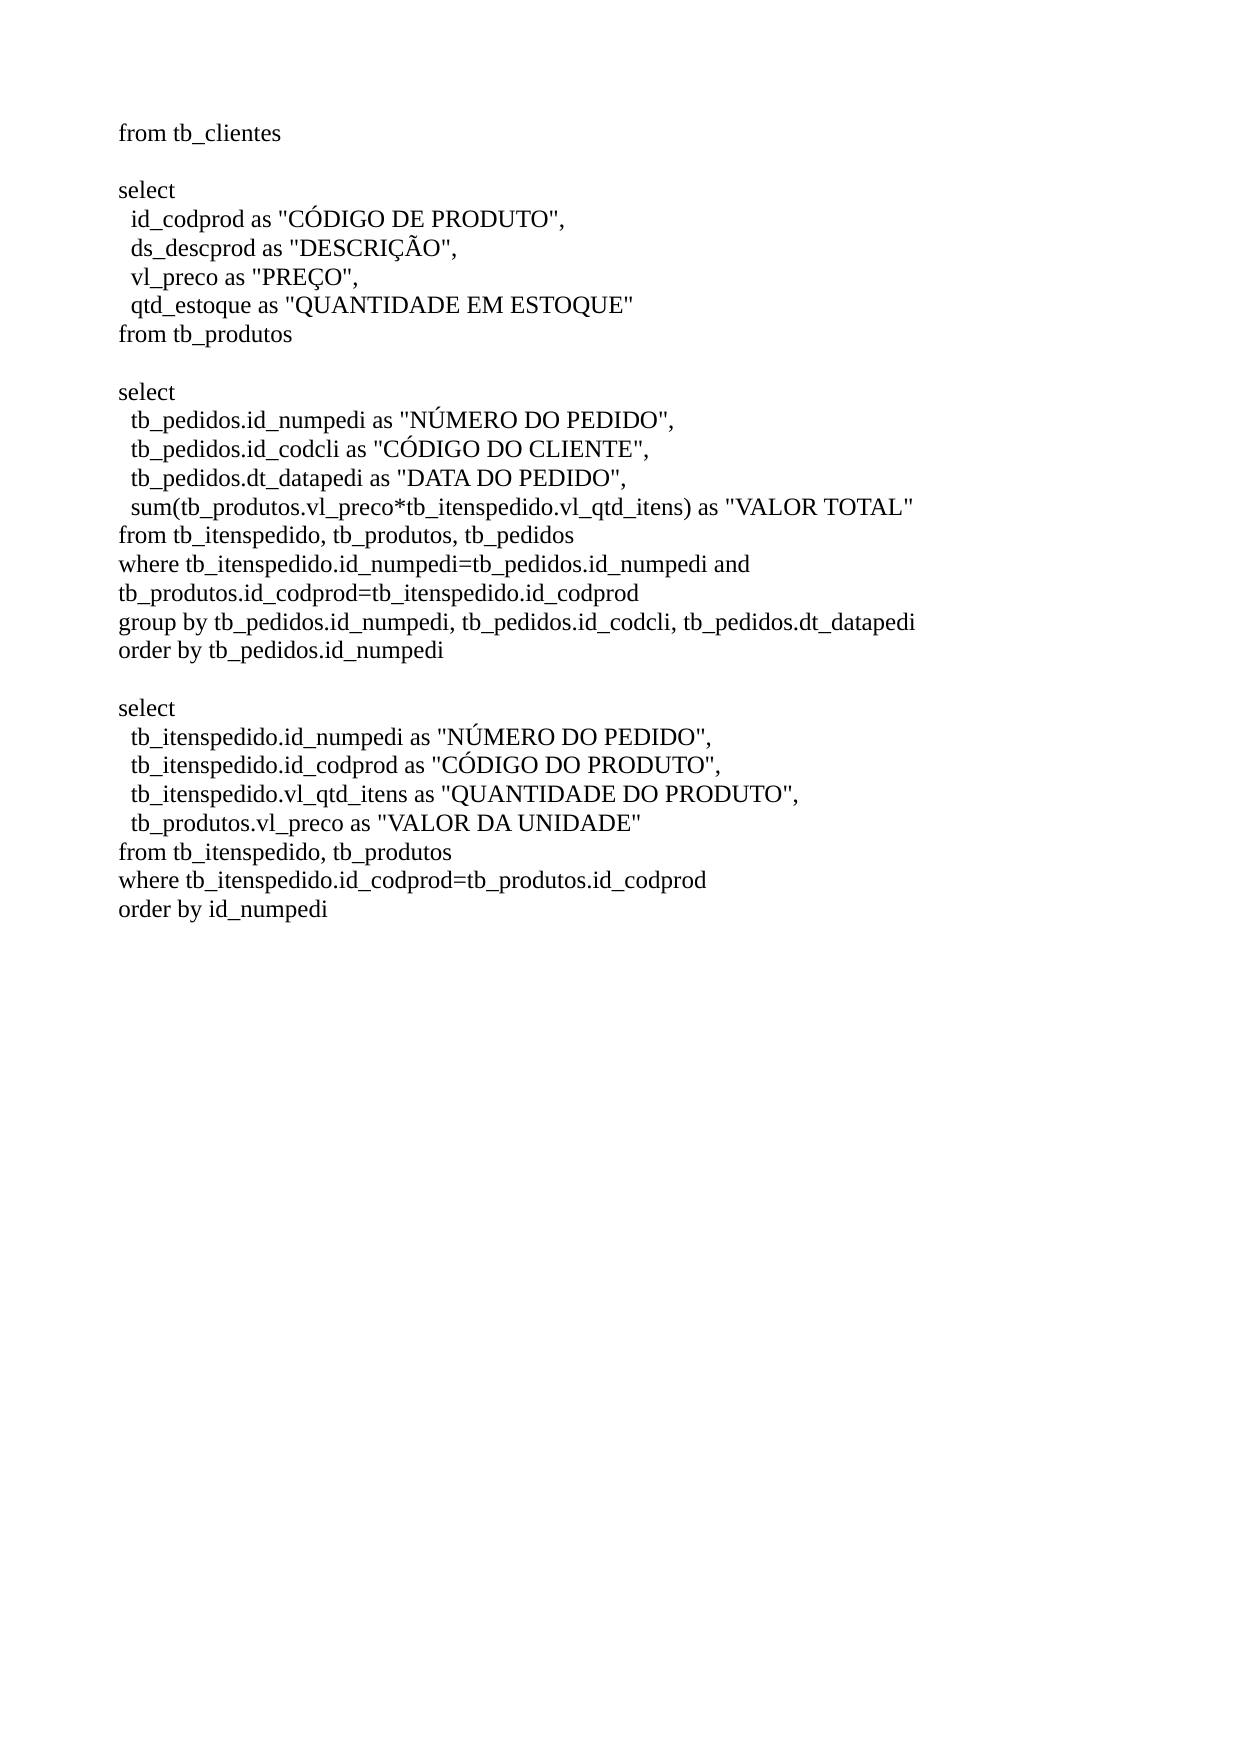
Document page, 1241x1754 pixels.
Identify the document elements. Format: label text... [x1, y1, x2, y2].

text sum(tb_produtos.vl_preco*tb_itenspedido.vl_qtd_itens) as "VALOR TOTAL" [118, 492, 1122, 521]
text from tb_clientes [118, 118, 1122, 147]
text group by tb_pedidos.id_numpedi, tb_pedidos.id_codcli, tb_pedidos.dt_datapedi [118, 607, 1122, 636]
text ds_descprod as "DESCRIÇÃO", [118, 233, 1122, 262]
text where tb_itenspedido.id_numpedi=tb_pedidos.id_numpedi and tb_produtos.id_codprod=tb_itenspedido.id_codprod [118, 549, 1122, 607]
text select [118, 377, 1122, 406]
text select [118, 693, 1122, 722]
text order by id_numpedi [118, 894, 1122, 923]
text qtd_estoque as "QUANTIDADE EM ESTOQUE" [118, 291, 1122, 319]
text tb_produtos.vl_preco as "VALOR DA UNIDADE" [118, 808, 1122, 837]
text from tb_itenspedido, tb_produtos [118, 837, 1122, 866]
text id_codprod as "CÓDIGO DE PRODUTO", [118, 204, 1122, 233]
text where tb_itenspedido.id_codprod=tb_produtos.id_codprod [118, 866, 1122, 894]
text order by tb_pedidos.id_numpedi [118, 636, 1122, 664]
text tb_pedidos.dt_datapedi as "DATA DO PEDIDO", [118, 463, 1122, 492]
text from tb_itenspedido, tb_produtos, tb_pedidos [118, 521, 1122, 549]
text tb_pedidos.id_codcli as "CÓDIGO DO CLIENTE", [118, 434, 1122, 463]
text tb_pedidos.id_numpedi as "NÚMERO DO PEDIDO", [118, 406, 1122, 434]
text tb_itenspedido.vl_qtd_itens as "QUANTIDADE DO PRODUTO", [118, 779, 1122, 808]
text tb_itenspedido.id_numpedi as "NÚMERO DO PEDIDO", [118, 722, 1122, 751]
text vl_preco as "PREÇO", [118, 262, 1122, 291]
text select [118, 176, 1122, 204]
text tb_itenspedido.id_codprod as "CÓDIGO DO PRODUTO", [118, 751, 1122, 779]
text from tb_produtos [118, 319, 1122, 348]
